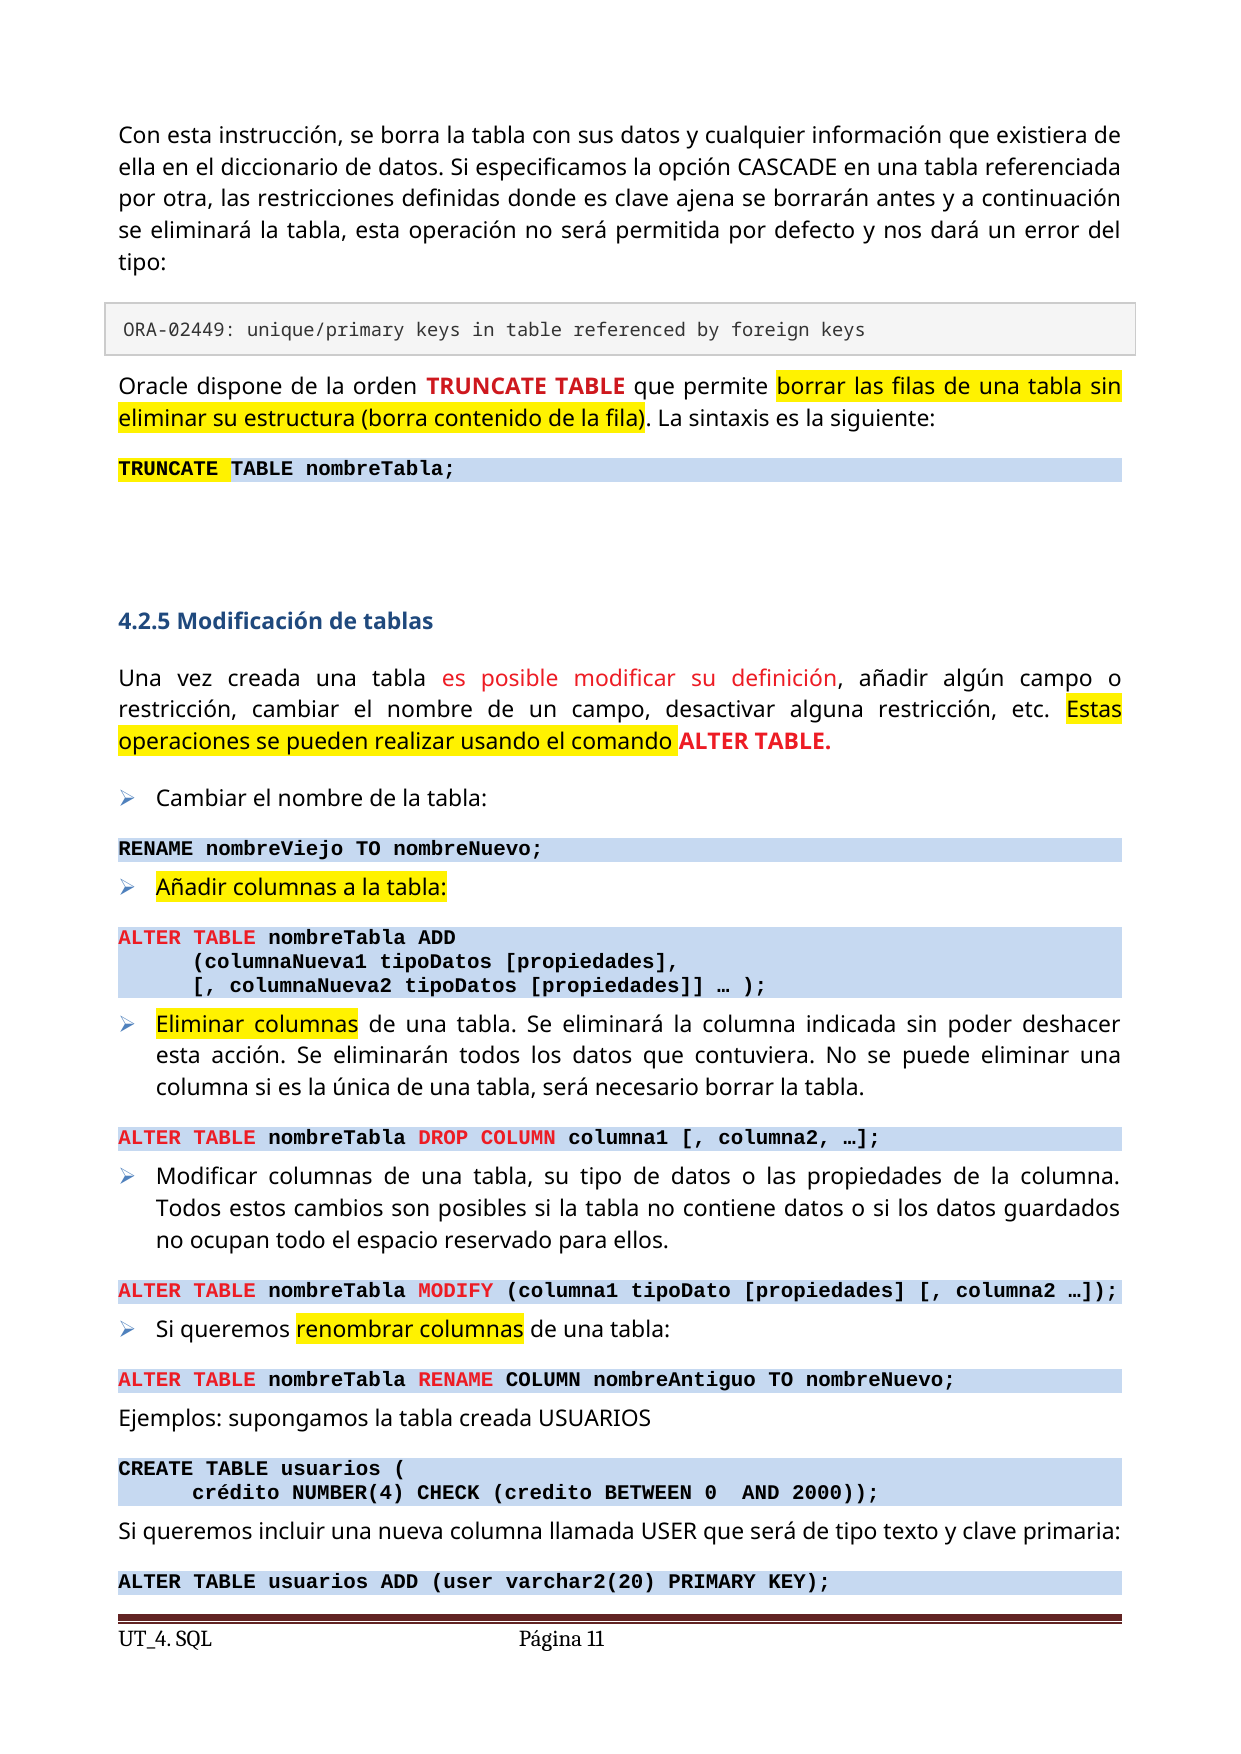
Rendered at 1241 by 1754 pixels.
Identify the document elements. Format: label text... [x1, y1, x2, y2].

text ALTER TABLE nombreTabla RENAME COLUMN nombreAntiguo TO nombreNuevo; [118, 1369, 1122, 1393]
list Cambiar el nombre de la tabla: [118, 781, 1122, 813]
text (columnaNueva1 tipoDatos [propiedades], [118, 951, 1122, 974]
text ALTER TABLE nombreTabla MODIFY (columna1 tipoDato [propiedades] [, columna2 …]); [118, 1280, 1122, 1304]
text ALTER TABLE nombreTabla ADD [118, 927, 1122, 951]
list Eliminar columnas de una tabla. Se eliminará la columna indicada sin poder deshacer esta acción. Se eliminarán todos los datos que contuviera. No se puede eliminar una columna si es la única de una tabla, será necesario borrar la tabla. [118, 1007, 1122, 1102]
text Si queremos incluir una nueva columna llamada USER que será de tipo texto y clave primaria: [118, 1514, 1122, 1546]
text ALTER TABLE usuarios ADD (user varchar2(20) PRIMARY KEY); [118, 1571, 1122, 1595]
text CREATE TABLE usuarios ( [118, 1458, 1122, 1482]
text ORA-02449: unique/primary keys in table referenced by foreign keys [106, 304, 1135, 354]
list Si queremos renombrar columnas de una tabla: [118, 1312, 1122, 1344]
text [, columnaNueva2 tipoDatos [propiedades]] … ); [118, 974, 1122, 998]
text Con esta instrucción, se borra la tabla con sus datos y cualquier información que existiera de ella en el diccionario de datos. Si especificamos la opción CASCADE en una tabla referenciada por otra, las restricciones definidas donde es clave ajena se borrarán antes y a continuación se eliminará la tabla, esta operación no será permitida por defecto y nos dará un error del tipo: [118, 118, 1122, 277]
text 4.2.5 Modificación de tablas [118, 604, 1122, 636]
text TRUNCATE TABLE nombreTabla; [118, 458, 1122, 482]
text RENAME nombreViejo TO nombreNuevo; [118, 838, 1122, 862]
text Una vez creada una tabla es posible modificar su definición, añadir algún campo o restricción, cambiar el nombre de un campo, desactivar alguna restricción, etc. Estas operaciones se pueden realizar usando el comando ALTER TABLE. [118, 661, 1122, 756]
text crédito NUMBER(4) CHECK (credito BETWEEN 0 AND 2000)); [118, 1482, 1122, 1506]
list Modificar columnas de una tabla, su tipo de datos o las propiedades de la columna. Todos estos cambios son posibles si la tabla no contiene datos o si los datos guardados no ocupan todo el espacio reservado para ellos. [118, 1160, 1122, 1255]
text ALTER TABLE nombreTabla DROP COLUMN columna1 [, columna2, …]; [118, 1127, 1122, 1151]
text Ejemplos: supongamos la tabla creada USUARIOS [118, 1402, 1122, 1433]
text Oracle dispone de la orden TRUNCATE TABLE que permite borrar las filas de una tabla sin eliminar su estructura (borra contenido de la fila). La sintaxis es la siguiente: [118, 370, 1122, 433]
list Añadir columnas a la tabla: [118, 871, 1122, 902]
